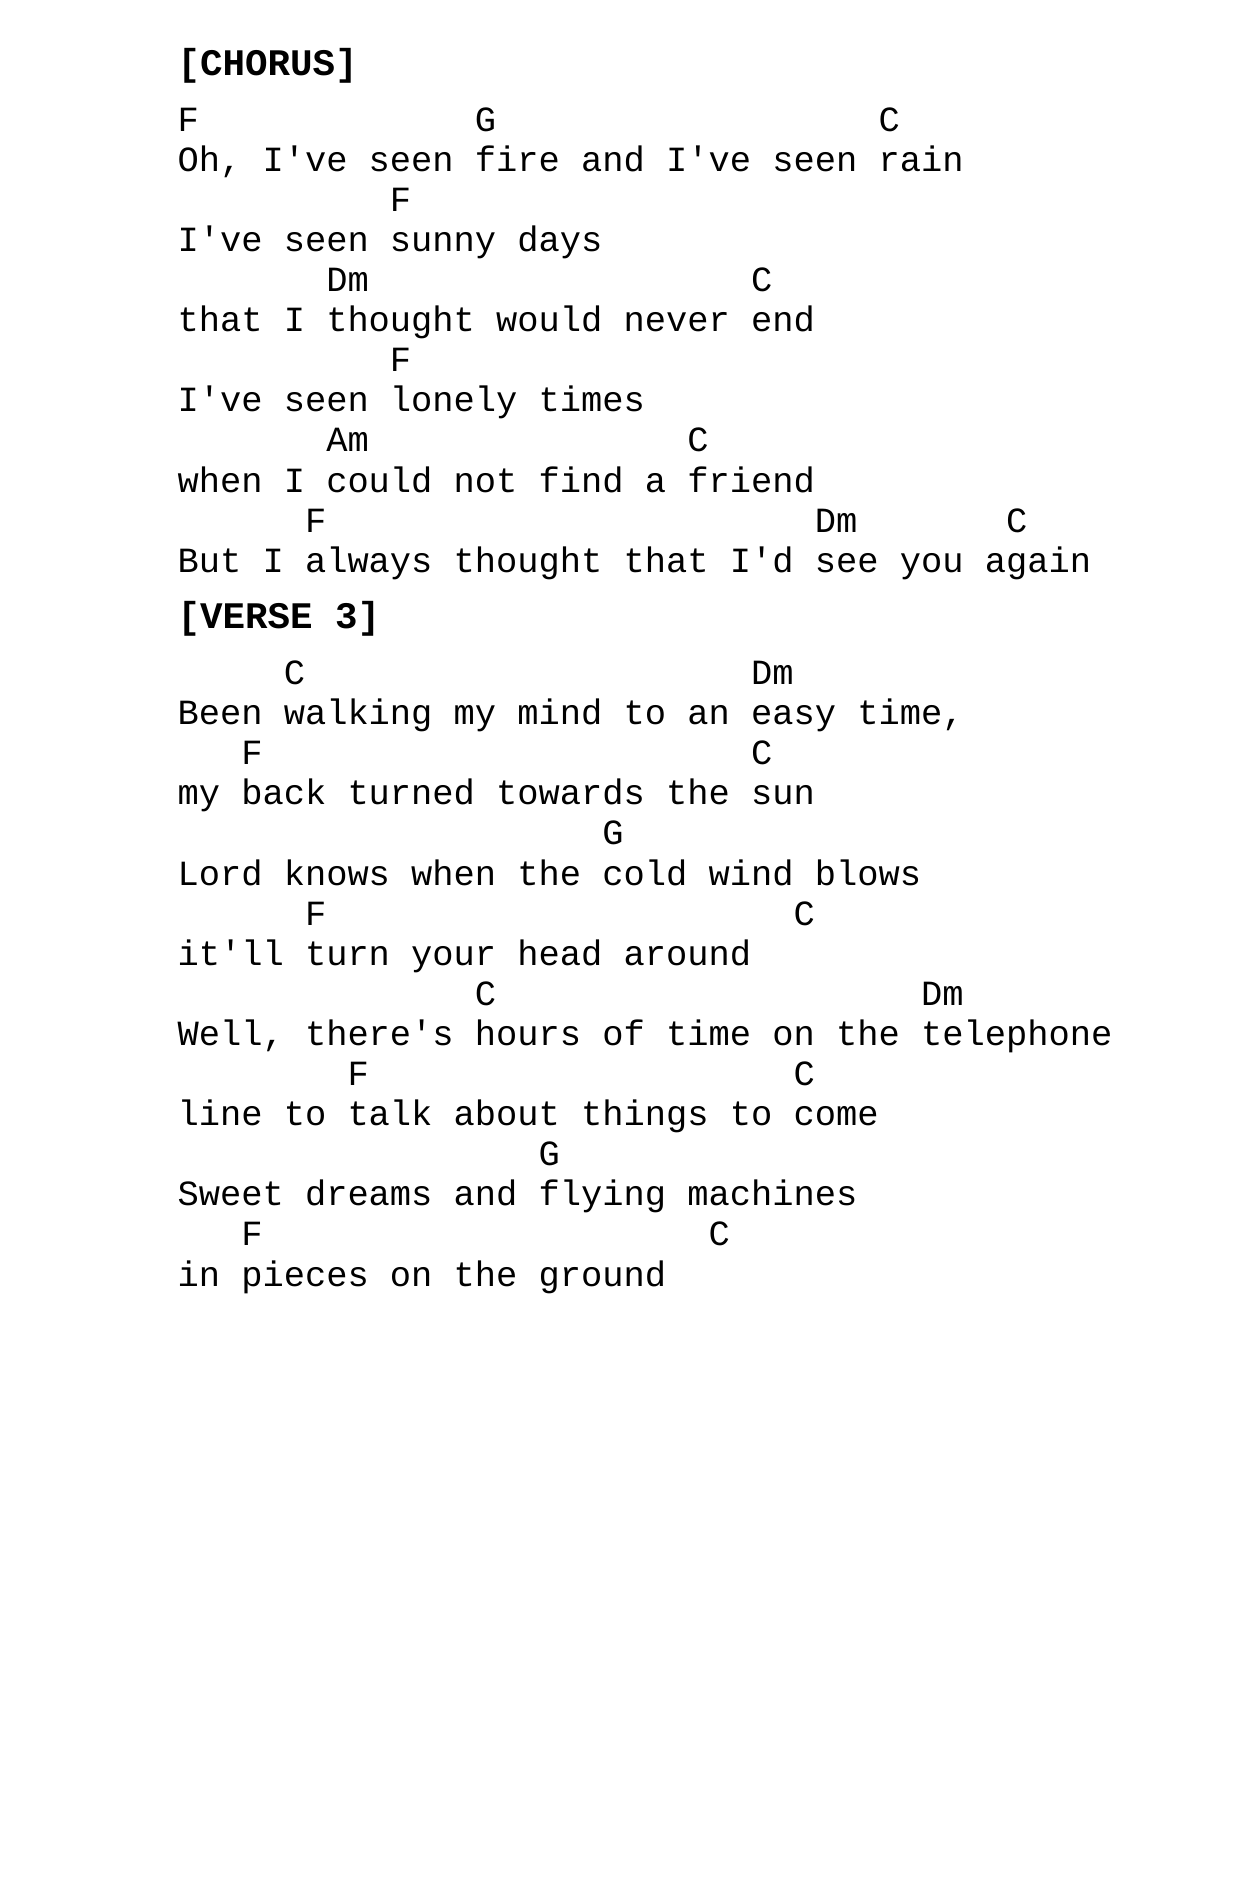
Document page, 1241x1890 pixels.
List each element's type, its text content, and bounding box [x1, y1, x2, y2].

text G [177, 1136, 1196, 1176]
subtitle [VERSE 3] [177, 598, 1196, 640]
text C Dm [177, 976, 1196, 1016]
text I've seen sunny days [177, 222, 1196, 262]
text F C [177, 735, 1196, 775]
text Been walking my mind to an easy time, [177, 695, 1196, 735]
text it'll turn your head around [177, 936, 1196, 976]
text Well, there's hours of time on the telephone [177, 1016, 1196, 1056]
text F C [177, 1216, 1196, 1256]
text Oh, I've seen fire and I've seen rain [177, 142, 1196, 182]
text Lord knows when the cold wind blows [177, 855, 1196, 896]
subtitle [CHORUS] [177, 44, 1196, 87]
text I've seen lonely times [177, 382, 1196, 422]
text Sweet dreams and flying machines [177, 1176, 1196, 1216]
text when I could not find a friend [177, 462, 1196, 503]
text F G C [177, 102, 1196, 142]
text F Dm C [177, 503, 1196, 543]
text G [177, 815, 1196, 855]
text But I always thought that I'd see you again [177, 543, 1196, 583]
text F [177, 182, 1196, 222]
text in pieces on the ground [177, 1256, 1196, 1297]
text F C [177, 896, 1196, 936]
text Dm C [177, 262, 1196, 302]
text F C [177, 1056, 1196, 1096]
text F [177, 342, 1196, 382]
text C Dm [177, 655, 1196, 695]
text line to talk about things to come [177, 1096, 1196, 1136]
text my back turned towards the sun [177, 775, 1196, 815]
text Am C [177, 422, 1196, 462]
text that I thought would never end [177, 302, 1196, 342]
